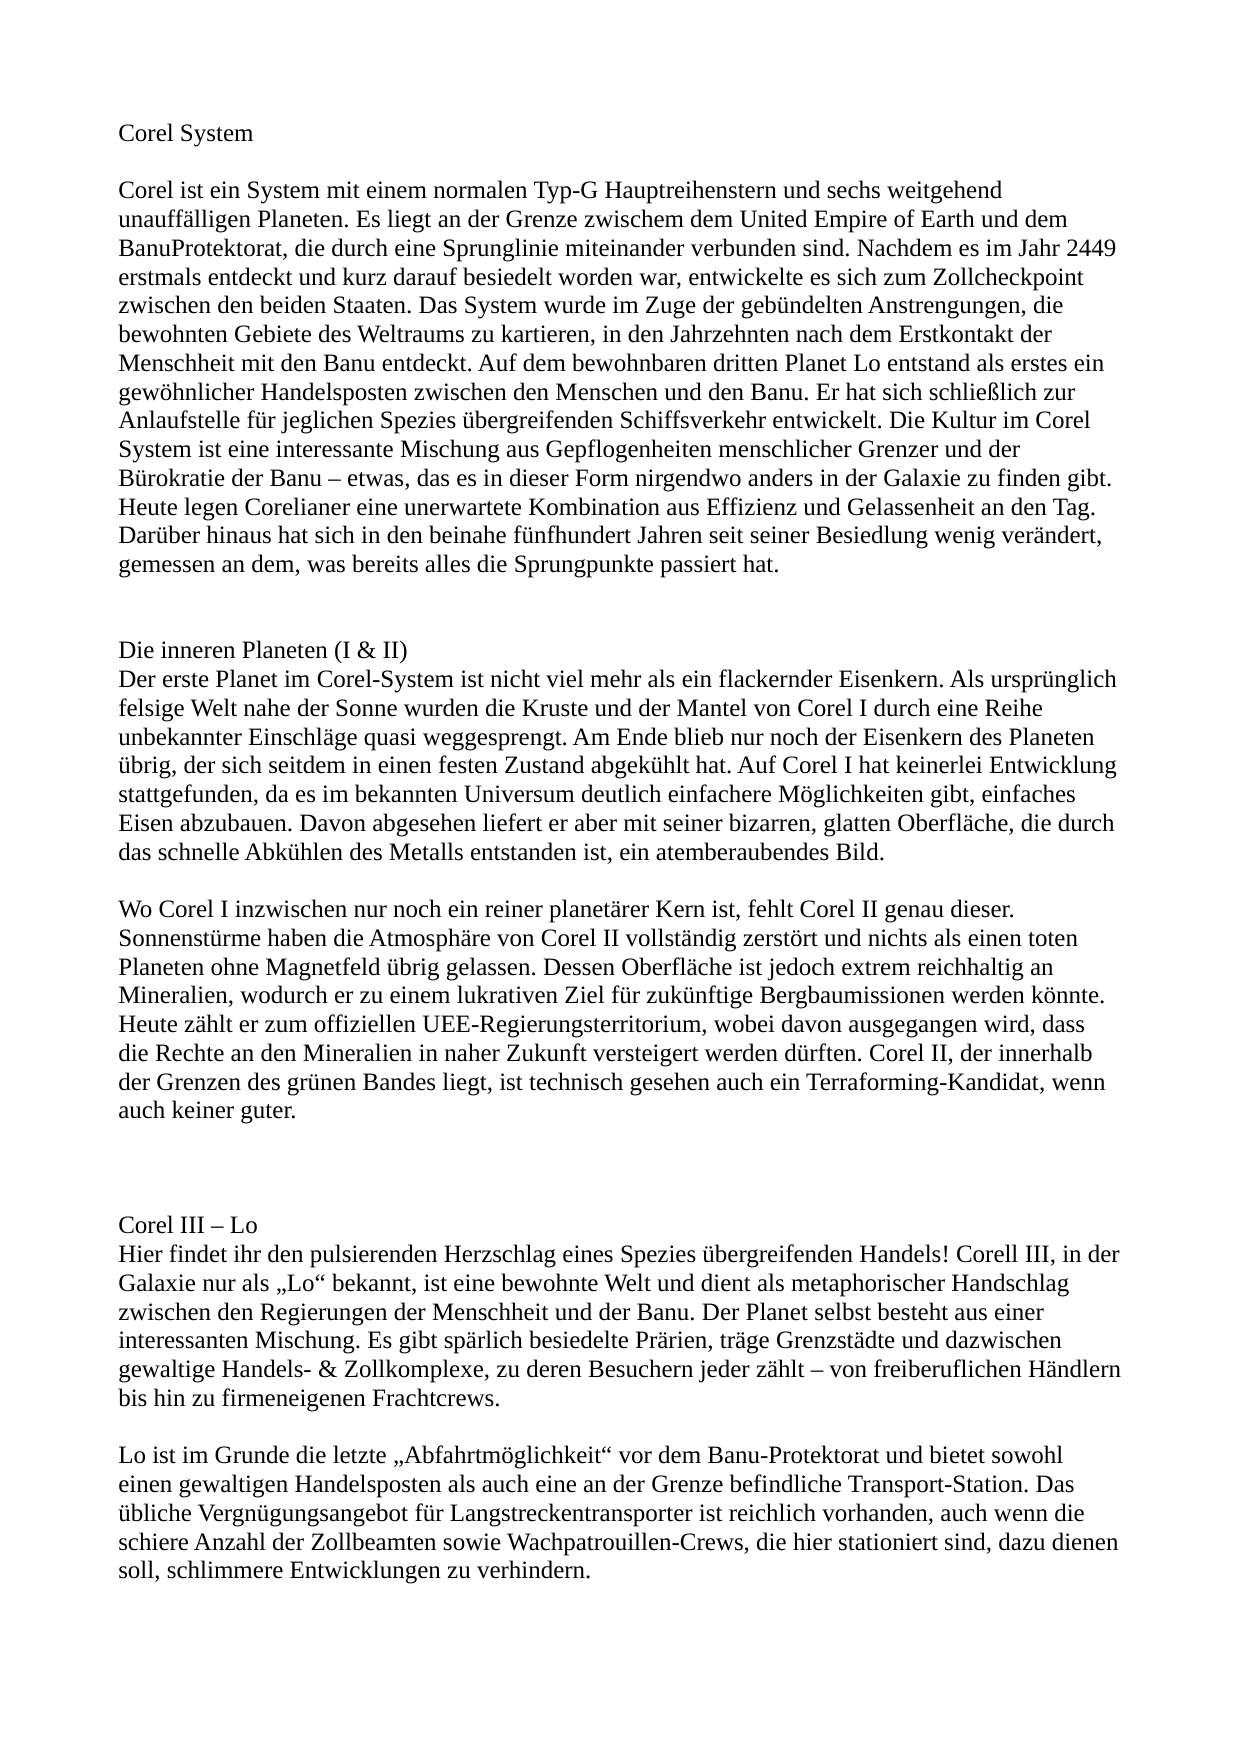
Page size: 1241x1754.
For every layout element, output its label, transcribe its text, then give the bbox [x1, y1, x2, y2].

text Eisen abzubauen. Davon abgesehen liefert er aber mit seiner bizarren, glatten Oberfläche, die durch das schnelle Abkühlen des Metalls entstanden ist, ein atemberaubendes Bild. [118, 808, 1122, 866]
text Corel III – Lo [118, 1211, 1122, 1239]
text Hier findet ihr den pulsierenden Herzschlag eines Spezies übergreifenden Handels! Corell III, in der Galaxie nur als „Lo“ bekannt, ist eine bewohnte Welt und dient als metaphorischer Handschlag zwischen den Regierungen der Menschheit und der Banu. Der Planet selbst besteht aus einer interessanten Mischung. Es gibt spärlich besiedelte Prärien, träge Grenzstädte und dazwischen gewaltige Handels- & Zollkomplexe, zu deren Besuchern jeder zählt – von freiberuflichen Händlern bis hin zu firmeneigenen Frachtcrews. [118, 1239, 1122, 1412]
text Die inneren Planeten (I & II) [118, 636, 1122, 664]
text Corel System [118, 118, 1122, 147]
text Corel ist ein System mit einem normalen Typ-G Hauptreihenstern und sechs weitgehend unauffälligen Planeten. Es liegt an der Grenze zwischem dem United Empire of Earth und dem BanuProtektorat, die durch eine Sprunglinie miteinander verbunden sind. Nachdem es im Jahr 2449 erstmals entdeckt und kurz darauf besiedelt worden war, entwickelte es sich zum Zollcheckpoint zwischen den beiden Staaten. Das System wurde im Zuge der gebündelten Anstrengungen, die bewohnten Gebiete des Weltraums zu kartieren, in den Jahrzehnten nach dem Erstkontakt der Menschheit mit den Banu entdeckt. Auf dem bewohnbaren dritten Planet Lo entstand als erstes ein gewöhnlicher Handelsposten zwischen den Menschen und den Banu. Er hat sich schließlich zur Anlaufstelle für jeglichen Spezies übergreifenden Schiffsverkehr entwickelt. Die Kultur im Corel System ist eine interessante Mischung aus Gepflogenheiten menschlicher Grenzer und der Bürokratie der Banu – etwas, das es in dieser Form nirgendwo anders in der Galaxie zu finden gibt. Heute legen Corelianer eine unerwartete Kombination aus Effizienz und Gelassenheit an den Tag. Darüber hinaus hat sich in den beinahe fünfhundert Jahren seit seiner Besiedlung wenig verändert, gemessen an dem, was bereits alles die Sprungpunkte passiert hat. [118, 176, 1122, 578]
text Der erste Planet im Corel-System ist nicht viel mehr als ein flackernder Eisenkern. Als ursprünglich felsige Welt nahe der Sonne wurden die Kruste und der Mantel von Corel I durch eine Reihe unbekannter Einschläge quasi weggesprengt. Am Ende blieb nur noch der Eisenkern des Planeten übrig, der sich seitdem in einen festen Zustand abgekühlt hat. Auf Corel I hat keinerlei Entwicklung stattgefunden, da es im bekannten Universum deutlich einfachere Möglichkeiten gibt, einfaches [118, 664, 1122, 808]
text Lo ist im Grunde die letzte „Abfahrtmöglichkeit“ vor dem Banu-Protektorat und bietet sowohl einen gewaltigen Handelsposten als auch eine an der Grenze befindliche Transport-Station. Das übliche Vergnügungsangebot für Langstreckentransporter ist reichlich vorhanden, auch wenn die schiere Anzahl der Zollbeamten sowie Wachpatrouillen-Crews, die hier stationiert sind, dazu dienen soll, schlimmere Entwicklungen zu verhindern. [118, 1441, 1122, 1584]
text Wo Corel I inzwischen nur noch ein reiner planetärer Kern ist, fehlt Corel II genau dieser. Sonnenstürme haben die Atmosphäre von Corel II vollständig zerstört und nichts als einen toten Planeten ohne Magnetfeld übrig gelassen. Dessen Oberfläche ist jedoch extrem reichhaltig an Mineralien, wodurch er zu einem lukrativen Ziel für zukünftige Bergbaumissionen werden könnte. Heute zählt er zum offiziellen UEE-Regierungsterritorium, wobei davon ausgegangen wird, dass die Rechte an den Mineralien in naher Zukunft versteigert werden dürften. Corel II, der innerhalb der Grenzen des grünen Bandes liegt, ist technisch gesehen auch ein Terraforming-Kandidat, wenn auch keiner guter. [118, 894, 1122, 1124]
